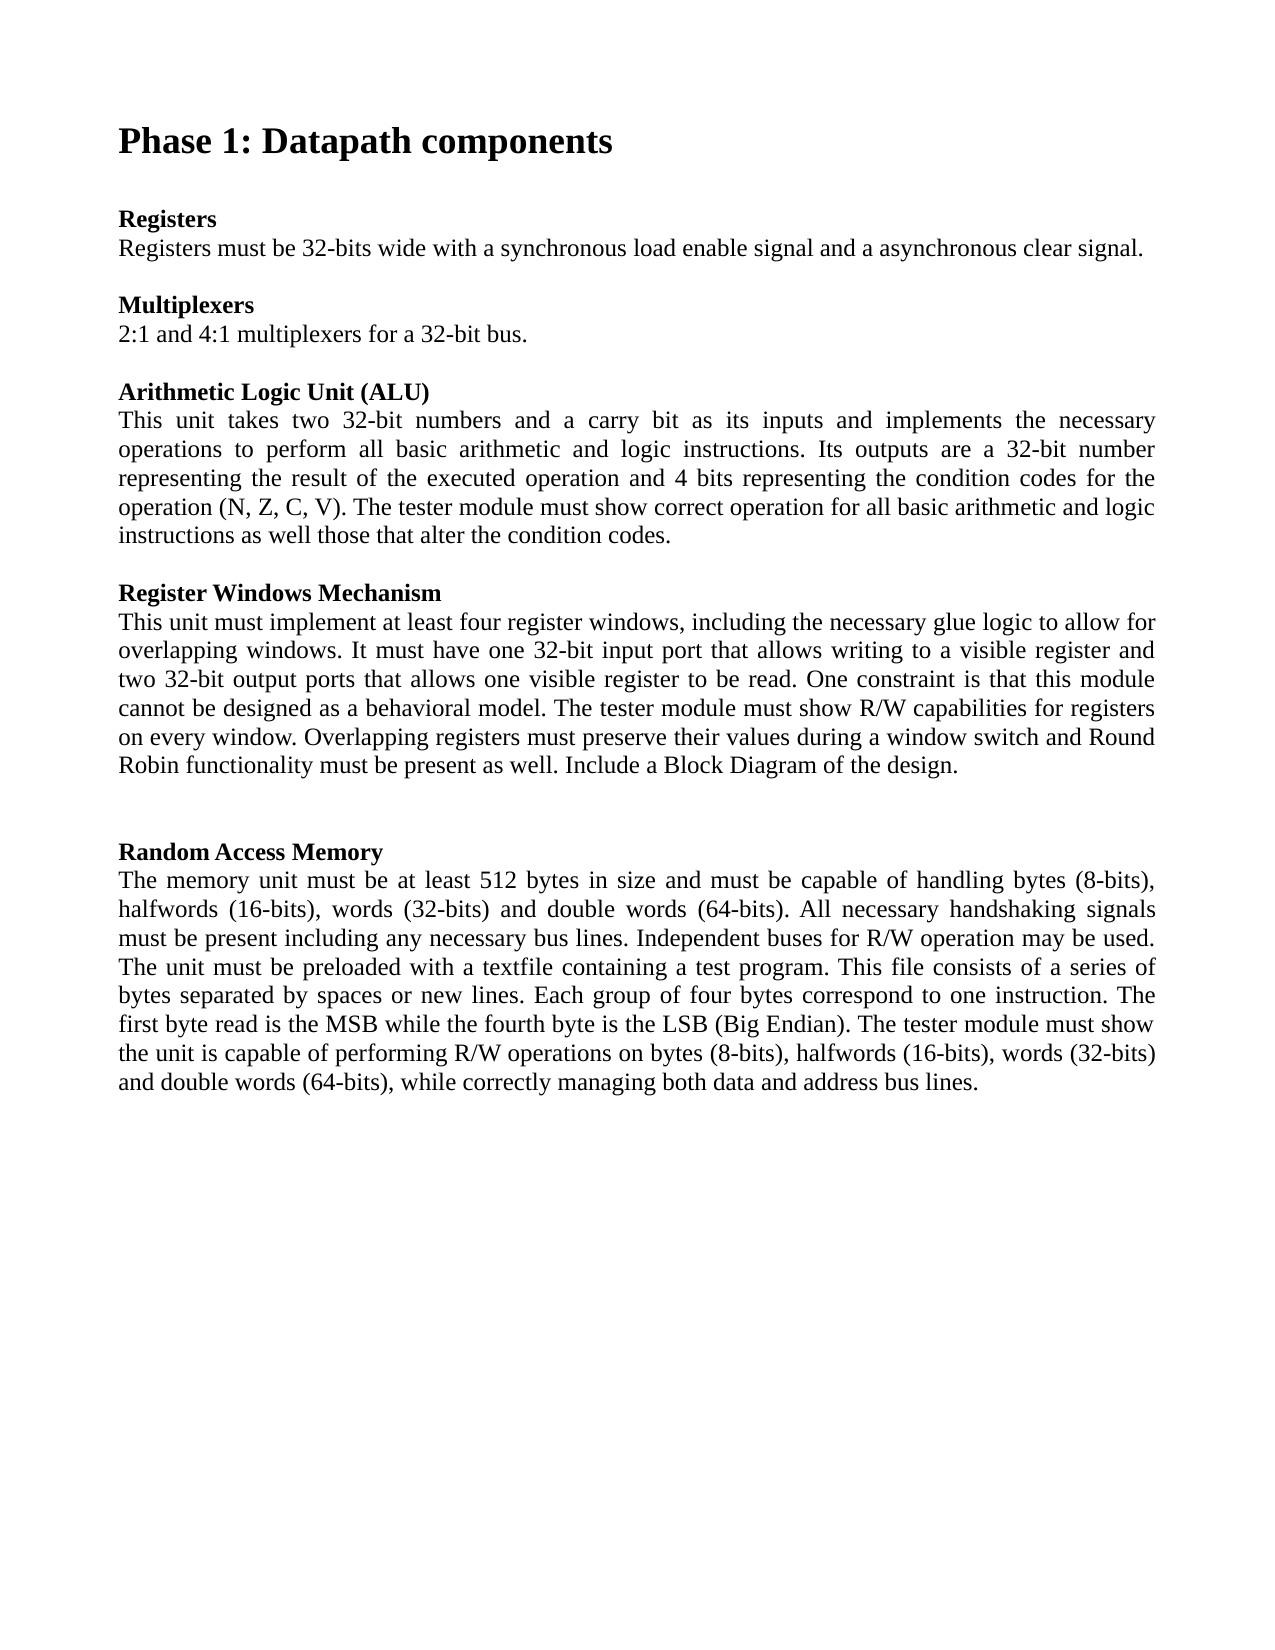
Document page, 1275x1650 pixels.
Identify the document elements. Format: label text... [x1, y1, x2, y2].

text Register Windows Mechanism [118, 578, 1157, 607]
text Phase 1: Datapath components [118, 118, 1157, 161]
text This unit must implement at least four register windows, including the necessary glue logic to allow for overlapping windows. It must have one 32-bit input port that allows writing to a visible register and two 32-bit output ports that allows one visible register to be read. One constraint is that this module cannot be designed as a behavioral model. The tester module must show R/W capabilities for registers on every window. Overlapping registers must preserve their values during a window switch and Round Robin functionality must be present as well. Include a Block Diagram of the design. [118, 607, 1157, 779]
text Multiplexers [118, 291, 1157, 319]
text Random Access Memory [118, 837, 1157, 866]
text Registers must be 32-bits wide with a synchronous load enable signal and a asynchronous clear signal. [118, 233, 1157, 262]
text This unit takes two 32-bit numbers and a carry bit as its inputs and implements the necessary operations to perform all basic arithmetic and logic instructions. Its outputs are a 32-bit number representing the result of the executed operation and 4 bits representing the condition codes for the operation (N, Z, C, V). The tester module must show correct operation for all basic arithmetic and logic instructions as well those that alter the condition codes. [118, 406, 1157, 549]
text 2:1 and 4:1 multiplexers for a 32-bit bus. [118, 319, 1157, 348]
text Arithmetic Logic Unit (ALU) [118, 377, 1157, 406]
text Registers [118, 204, 1157, 233]
text The memory unit must be at least 512 bytes in size and must be capable of handling bytes (8-bits), halfwords (16-bits), words (32-bits) and double words (64-bits). All necessary handshaking signals must be present including any necessary bus lines. Independent buses for R/W operation may be used. The unit must be preloaded with a textfile containing a test program. This file consists of a series of bytes separated by spaces or new lines. Each group of four bytes correspond to one instruction. The first byte read is the MSB while the fourth byte is the LSB (Big Endian). The tester module must show the unit is capable of performing R/W operations on bytes (8-bits), halfwords (16-bits), words (32-bits) and double words (64-bits), while correctly managing both data and address bus lines. [118, 866, 1157, 1096]
